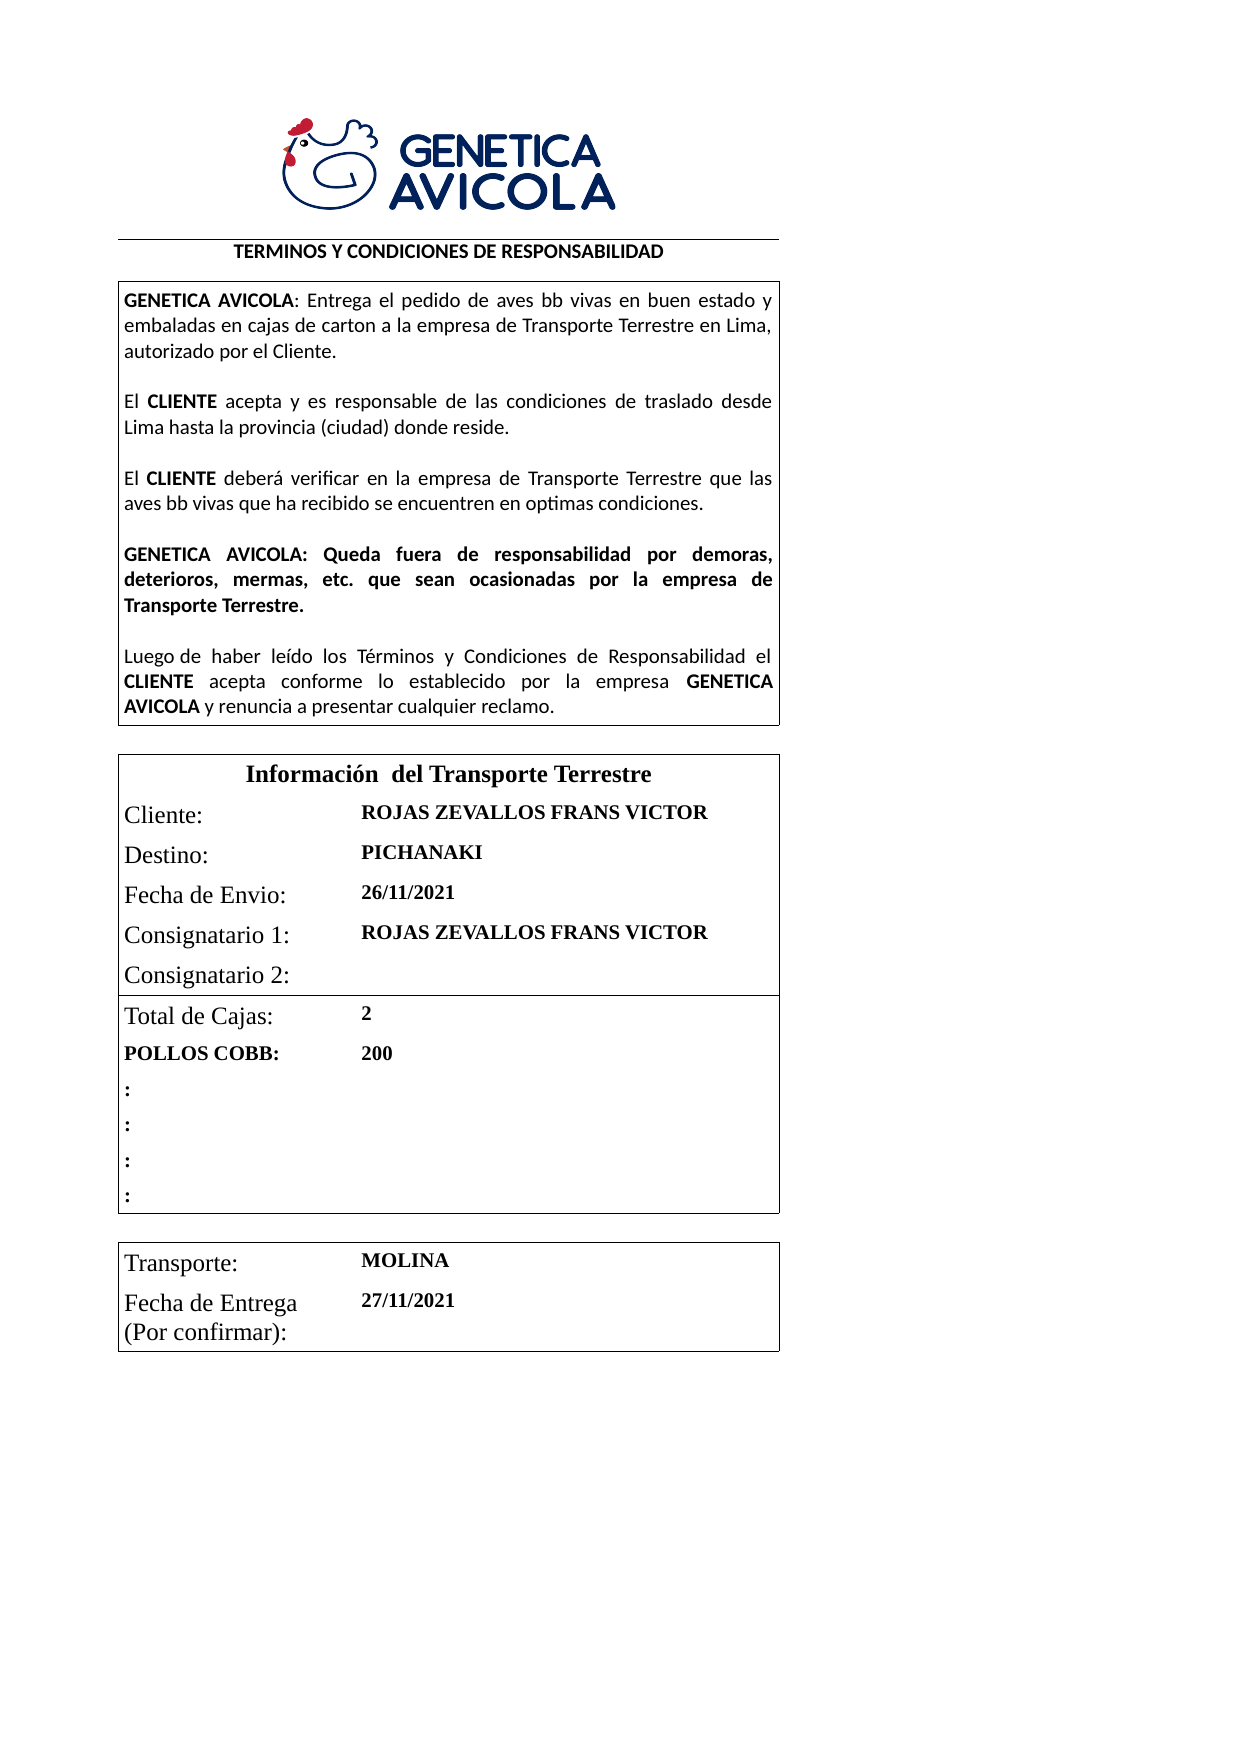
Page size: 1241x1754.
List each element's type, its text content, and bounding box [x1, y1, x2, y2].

table_cell PICHANAKI [356, 834, 779, 874]
table_cell Transporte: [119, 1243, 356, 1282]
picture [282, 118, 616, 210]
table_cell : [119, 1071, 356, 1106]
table_cell Destino: [119, 834, 356, 874]
table_header TERMINOS Y CONDICIONES DE RESPONSABILIDAD [118, 240, 779, 281]
table_cell 26/11/2021 [356, 874, 779, 914]
table_cell ROJAS ZEVALLOS FRANS VICTOR [356, 794, 779, 834]
table_cell GENETICA AVICOLA: Entrega el pedido de aves bb vivas en buen estado y embaladas en cajas de carton a la empresa de Transporte Terrestre en Lima, autorizado por el Cliente. El CLIENTE acepta y es responsable de las condiciones de traslado desde Lima hasta la provincia (ciudad) donde reside. El CLIENTE deberá verificar en la empresa de Transporte Terrestre que las aves bb vivas que ha recibido se encuentren en optimas condiciones. GENETICA AVICOLA: Queda fuera de responsabilidad por demoras, deterioros, mermas, etc. que sean ocasionadas por la empresa de Transporte Terrestre. Luego de haber leído los Términos y Condiciones de Responsabilidad el CLIENTE acepta conforme lo establecido por la empresa GENETICA AVICOLA y renuncia a presentar cualquier reclamo. [119, 282, 779, 725]
table_cell POLLOS COBB: [119, 1035, 356, 1071]
table_cell [356, 1071, 779, 1106]
table_cell Cliente: [119, 794, 356, 834]
table_header Información del Transporte Terrestre [119, 755, 779, 794]
table_cell : [119, 1142, 356, 1177]
table_cell Fecha de Entrega (Por confirmar): [119, 1282, 356, 1351]
table_cell MOLINA [356, 1243, 779, 1282]
table_cell ROJAS ZEVALLOS FRANS VICTOR [356, 915, 779, 955]
table_cell [356, 1106, 779, 1142]
table_cell [118, 1214, 356, 1242]
table_cell : [119, 1106, 356, 1142]
table_cell Total de Cajas: [119, 996, 356, 1035]
table_cell Consignatario 1: [119, 915, 356, 955]
table_cell [356, 1178, 779, 1213]
table_cell [356, 955, 779, 995]
table_cell Consignatario 2: [119, 955, 356, 995]
table_cell Fecha de Envio: [119, 874, 356, 914]
table_cell [356, 1142, 779, 1177]
table_cell 200 [356, 1035, 779, 1071]
table_cell : [119, 1178, 356, 1213]
table_cell 2 [356, 996, 779, 1035]
table_cell [356, 1214, 779, 1242]
table_cell 27/11/2021 [356, 1282, 779, 1351]
